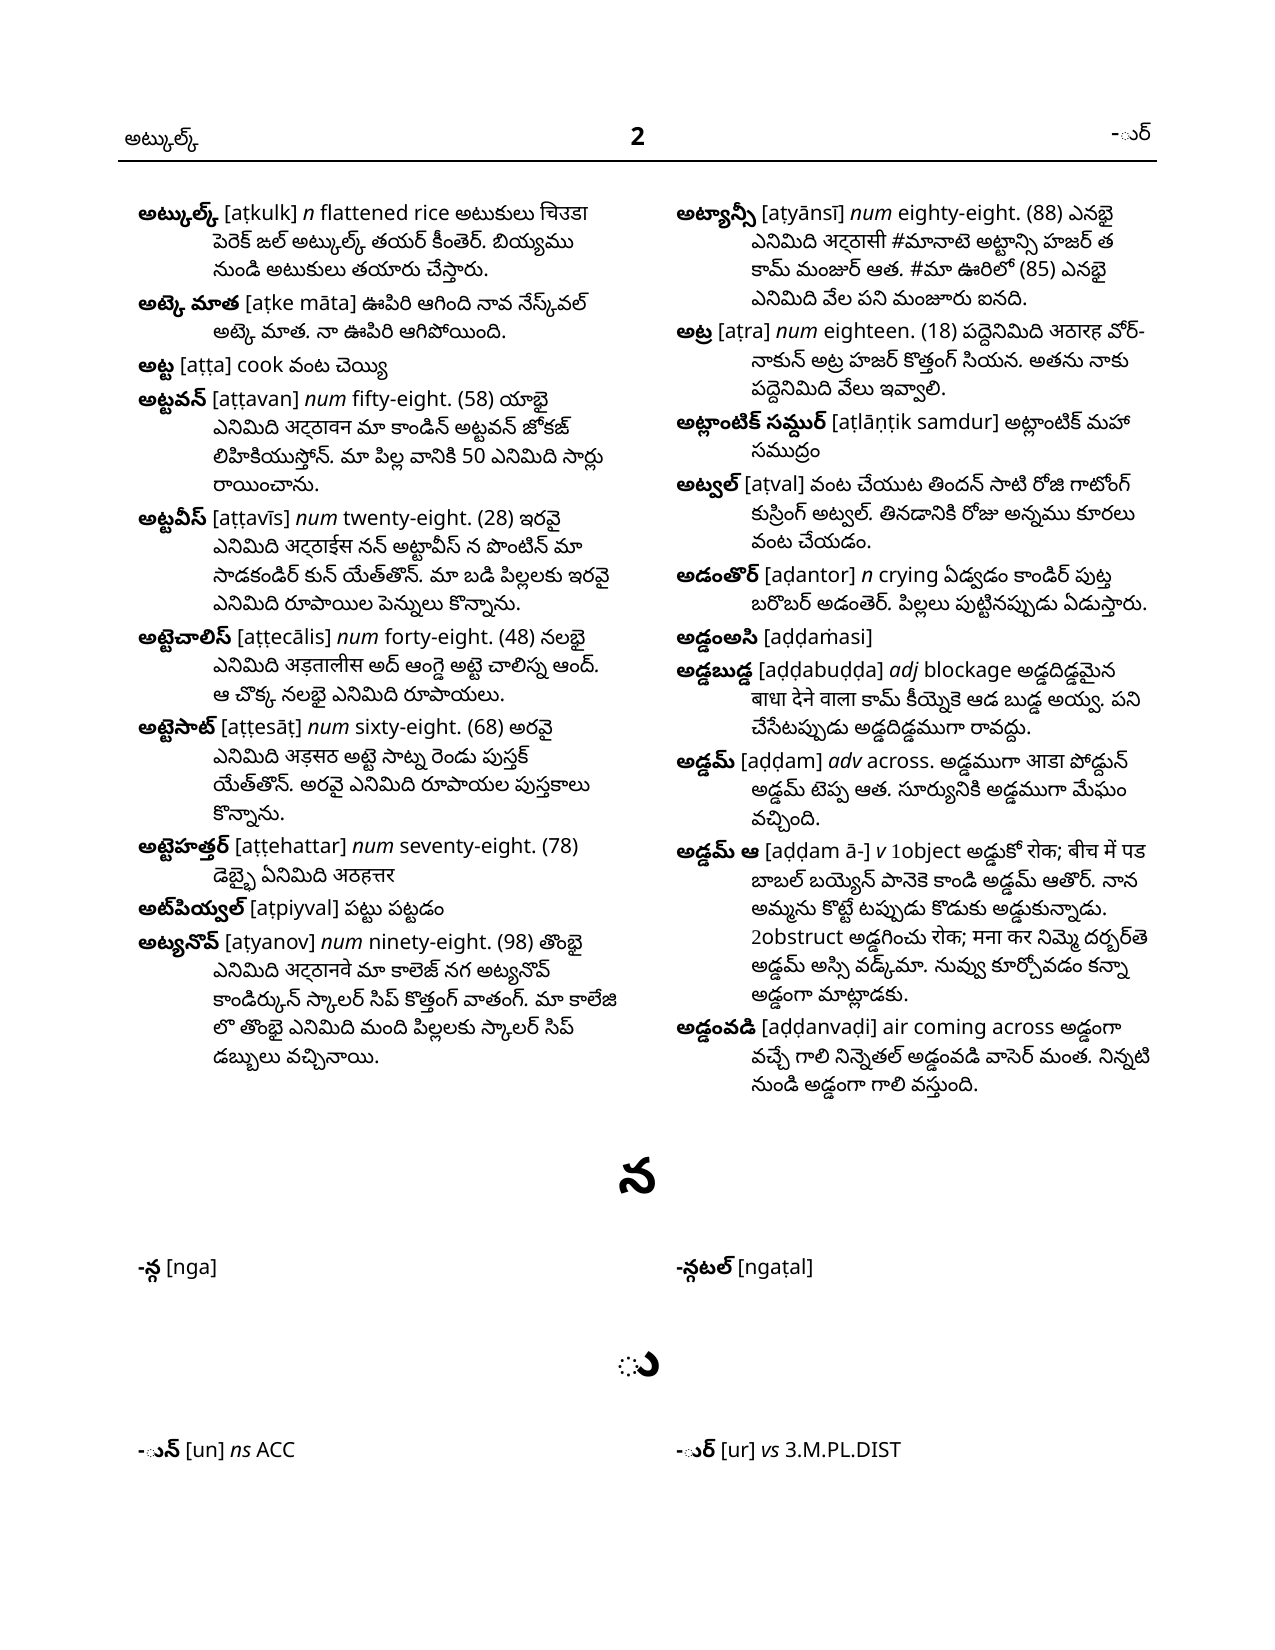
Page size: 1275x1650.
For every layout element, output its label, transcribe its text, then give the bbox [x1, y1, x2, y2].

text అట్టవీస్ [aṭṭavīs] num twenty-eight. (28) ఇరవై ఎనిమిది अट्‌ठाईस నన్ అట్టావీస్ న పొంటిన్ మా సాడకండిర్ కున్ యేత్‌తొన్. మా బడి పిల్లలకు ఇరవై ఎనిమిది రూపాయిల పెన్నులు కొన్నాను. [119, 500, 618, 619]
text అట్లాంటిక్ సమ్దుర్ [aṭlāṇṭik samdur] అట్లాంటిక్ మహా సముద్రం [657, 404, 1156, 466]
text అడ్డంఅసి [aḍḍaṁasi] [657, 619, 1156, 652]
text అడ్డమ్ ఆ [aḍḍam ā-] v 1object అడ్డుకో रोक; बीच में पड బాబల్ బయ్యెన్ పానెకె కాండి అడ్డమ్ ఆతొర్. నాన అమ్మను కొట్టే టప్పుడు కొడుకు అడ్డుకున్నాడు. 2obstruct అడ్డగించు रोक; मना कर నిమ్మె దర్బర్‌తె అడ్డమ్ అస్సి వడ్క్‌మా. నువ్వు కూర్చోవడం కన్నా అడ్డంగా మాట్లాడకు. [657, 833, 1156, 1009]
text అట్కుల్క్ [aṭkulk] n flattened rice అటుకులు चिउडा పెరెక్ ఙల్ అట్కుల్క్ తయర్ కీంతెర్. బియ్యము నుండి అటుకులు తయారు చేస్తారు. [119, 196, 618, 285]
text అట్ట [aṭṭa] cook వంట చెయ్యి [119, 347, 618, 381]
text అట్టెచాలిస్ [aṭṭecālis] num forty-eight. (48) నలభై ఎనిమిది अड़तालीस అద్ ఆంగ్డె అట్టె చాలిస్న ఆంద్. ఆ చొక్క నలభై ఎనిమిది రూపాయలు. [119, 619, 618, 709]
text న [118, 1140, 1157, 1208]
text అట్వల్ [aṭval] వంట చేయుట తిందన్ సాటి రోజి గాటోంగ్ కుస్రింగ్ అట్వల్. తినడానికి రోజు అన్నము కూరలు వంట చేయడం. [657, 466, 1156, 557]
text అట్ర [aṭra] num eighteen. (18) పద్దెనిమిది अठारह వోర్- నాకున్ అట్ర హజర్ కొత్తంగ్ సియన. అతను నాకు పద్దెనిమిది వేలు ఇవ్వాలి. [657, 313, 1156, 404]
text -న్గటల్ [ngaṭal] [657, 1250, 1156, 1285]
text అట్కె మాత [aṭke māta] ఊపిరి ఆగింది నావ నేస్క్‌వల్ అట్కె మాత. నా ఊపిరి ఆగిపోయింది. [119, 285, 618, 347]
text అట్‌పియ్వల్ [aṭpiyval] పట్టు పట్టడం [119, 890, 618, 924]
text -న్గ [nga] [119, 1250, 618, 1285]
text అడ్డబుడ్డ [aḍḍabuḍḍa] adj blockage అడ్డదిడ్డమైన बाधा देने वाला కామ్ కీయ్నెకె ఆడ బుడ్డ అయ్వ. పని చేసేటప్పుడు అడ్డదిడ్డముగా రావద్దు. [657, 652, 1156, 743]
text -ున్‌ [un‌] ns ACC [119, 1433, 618, 1468]
text -ుర్ [ur] vs 3.M.PL.DIST [657, 1433, 1156, 1468]
text అడంతొర్ [aḍantor] n crying ఏడ్వడం కాండిర్ పుట్త బరొబర్ అడంతెర్. పిల్లలు పుట్టినప్పుడు ఏడుస్తారు. [657, 557, 1156, 619]
text అట్టవన్ [aṭṭavan] num fifty-eight. (58) యాభై ఎనిమిది अट्‌ठावन మా కాండిన్ అట్టవన్ జోకఙ్ లిహికియుస్తోన్. మా పిల్ల వానికి 50 ఎనిమిది సార్లు రాయించాను. [119, 381, 618, 500]
text అట్టెసాట్ [aṭṭesāṭ] num sixty-eight. (68) అరవై ఎనిమిది अड़सठ అట్టె సాట్న రెండు పుస్తక్ యేత్‌తొన్. అరవై ఎనిమిది రూపాయల పుస్తకాలు కొన్నాను. [119, 709, 618, 828]
text అట్యాన్సీ [aṭyānsī] num eighty-eight. (88) ఎనభై ఎనిమిది अट्‌ठासी #మానాటె అట్టాన్సి హజర్ త కామ్ మంజుర్ ఆత. #మా ఊరిలో (85) ఎనభై ఎనిమిది వేల పని మంజూరు ఐనది. [657, 196, 1156, 313]
text ు [118, 1323, 1157, 1392]
text అట్యనొవ్ [aṭyanov] num ninety-eight. (98) తొంభై ఎనిమిది अट्‌ठानवे మా కాలెజ్ నగ అట్యనొవ్ కాండిర్కున్ స్కాలర్ సిప్ కొత్తంగ్ వాతంగ్. మా కాలేజి లొ తొంభై ఎనిమిది మంది పిల్లలకు స్కాలర్ సిప్ డబ్బులు వచ్చినాయి. [119, 924, 618, 1073]
text అడ్డంవడి [aḍḍanvaḍi] air coming across అడ్డంగా వచ్చే గాలి నిన్నెతల్ అడ్డంవడి వాసెర్ మంత. నిన్నటి నుండి అడ్డంగా గాలి వస్తుంది. [657, 1009, 1156, 1102]
text అడ్డమ్ [aḍḍam] adv across. అడ్డముగా आडा పోడ్దున్ అడ్డమ్ టెప్ప ఆత. సూర్యునికి అడ్డముగా మేఘం వచ్చింది. [657, 743, 1156, 833]
text అట్టెహత్తర్ [aṭṭehattar] num seventy-eight. (78) డెబ్భై ఏనిమిది अठहत्तर [119, 828, 618, 890]
